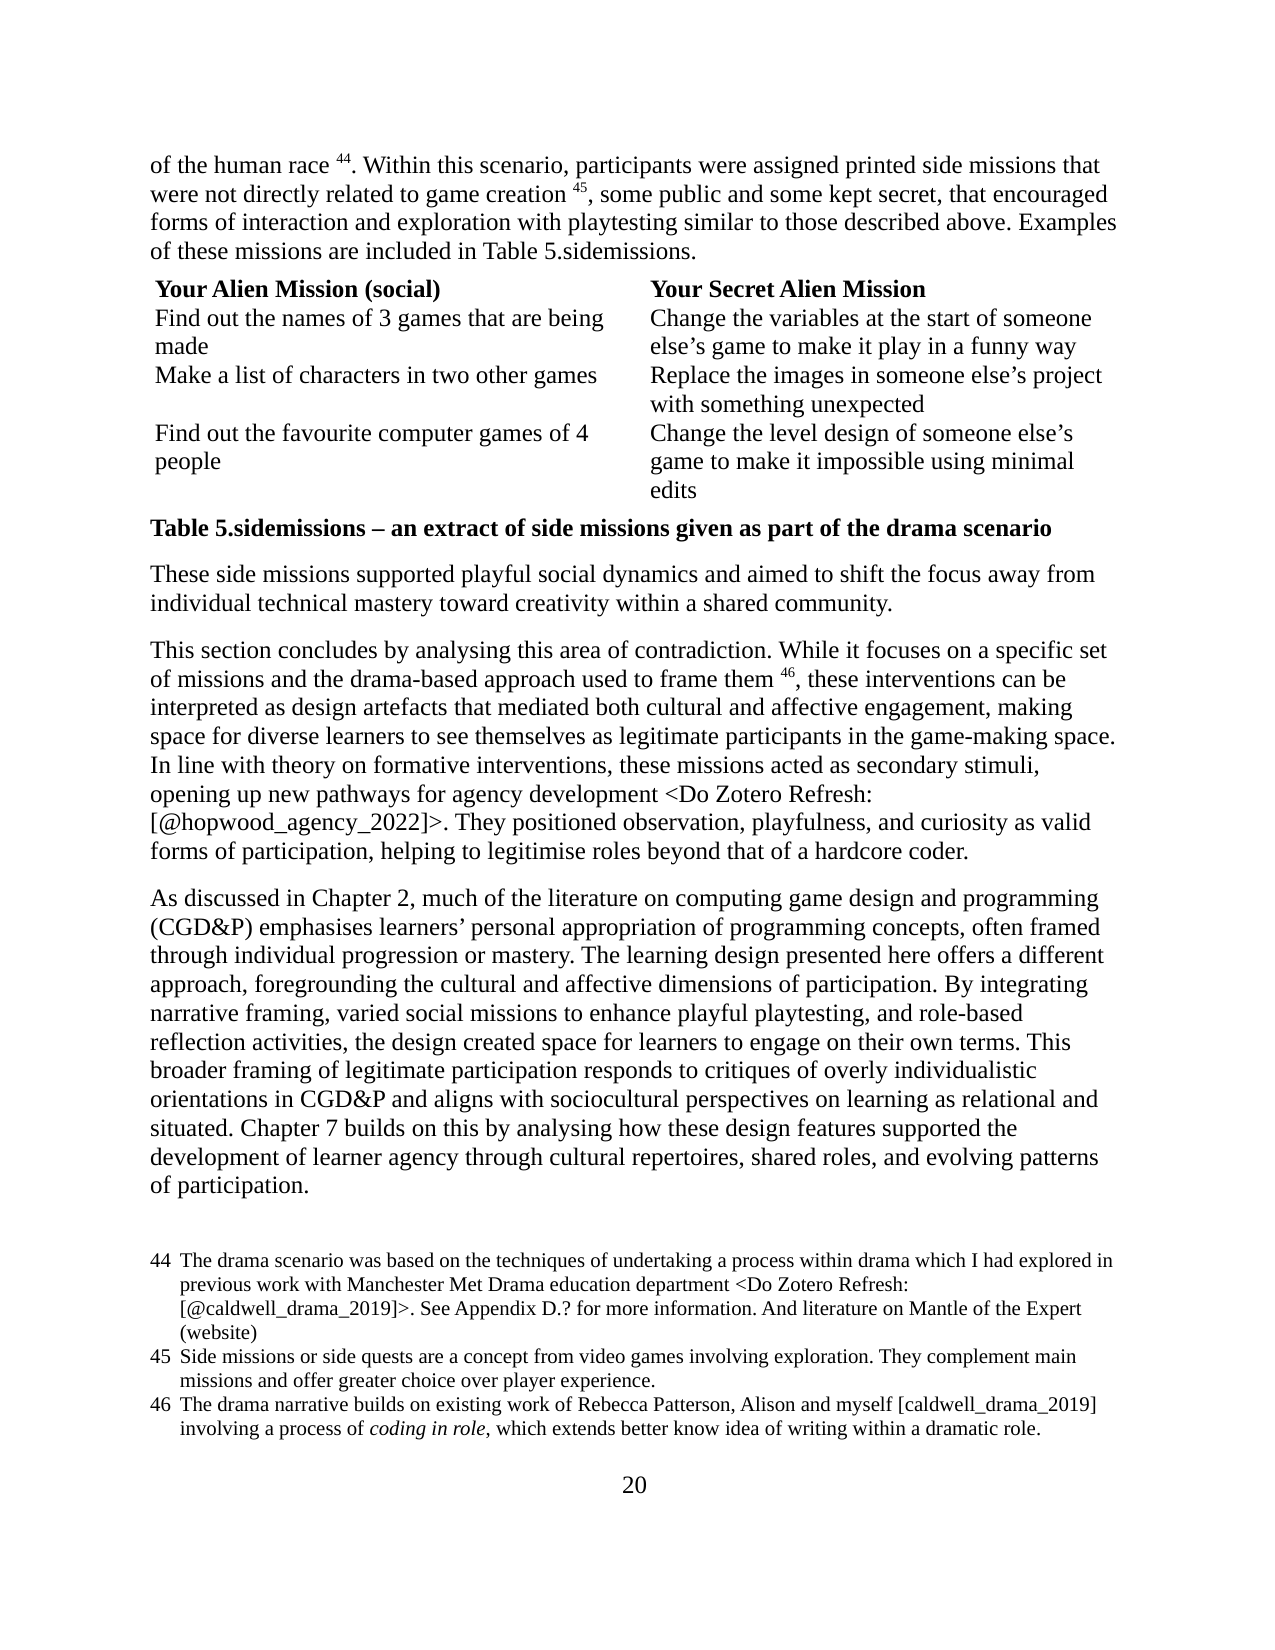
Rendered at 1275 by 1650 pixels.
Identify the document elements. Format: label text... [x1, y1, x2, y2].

table_cell Find out the favourite computer games of 4 people [150, 418, 645, 504]
text Table 5.sidemissions – an extract of side missions given as part of the drama scenario [150, 513, 1125, 542]
table_cell Change the level design of someone else’s game to make it impossible using minimal edits [645, 418, 1125, 504]
table_header Your Secret Alien Mission [645, 274, 1125, 303]
text of the human race . Within this scenario, participants were assigned printed side missions that were not directly related to game creation , some public and some kept secret, that encouraged forms of interaction and exploration with playtesting similar to those described above. Examples of these missions are included in Table 5.sidemissions. [150, 150, 1125, 265]
table_cell Change the variables at the start of someone else’s game to make it play in a funny way [645, 303, 1125, 360]
text As discussed in Chapter 2, much of the literature on computing game design and programming (CGD&P) emphasises learners’ personal appropriation of programming concepts, often framed through individual progression or mastery. The learning design presented here offers a different approach, foregrounding the cultural and affective dimensions of participation. By integrating narrative framing, varied social missions to enhance playful playtesting, and role-based reflection activities, the design created space for learners to engage on their own terms. This broader framing of legitimate participation responds to critiques of overly individualistic orientations in CGD&P and aligns with sociocultural perspectives on learning as relational and situated. Chapter 7 builds on this by analysing how these design features supported the development of learner agency through cultural repertoires, shared roles, and evolving patterns of participation. [150, 883, 1125, 1199]
table_header Your Alien Mission (social) [150, 274, 645, 303]
table_cell Replace the images in someone else’s project with something unexpected [645, 360, 1125, 418]
text Side missions or side quests are a concept from video games involving exploration. They complement main missions and offer greater choice over player experience. [150, 1344, 1125, 1392]
text The drama narrative builds on existing work of Rebecca Patterson, Alison and myself [caldwell_drama_2019] involving a process of coding in role, which extends better know idea of writing within a dramatic role. [150, 1392, 1125, 1440]
table_cell Make a list of characters in two other games [150, 360, 645, 418]
text These side missions supported playful social dynamics and aimed to shift the focus away from individual technical mastery toward creativity within a shared community. [150, 559, 1125, 617]
text The drama scenario was based on the techniques of undertaking a process within drama which I had explored in previous work with Manchester Met Drama education department <Do Zotero Refresh: [@caldwell_drama_2019]>. See Appendix D.? for more information. And literature on Mantle of the Expert (website) [150, 1247, 1125, 1344]
table_cell Find out the names of 3 games that are being made [150, 303, 645, 360]
text This section concludes by analysing this area of contradiction. While it focuses on a specific set of missions and the drama-based approach used to frame them , these interventions can be interpreted as design artefacts that mediated both cultural and affective engagement, making space for diverse learners to see themselves as legitimate participants in the game-making space. In line with theory on formative interventions, these missions acted as secondary stimuli, opening up new pathways for agency development <Do Zotero Refresh: [@hopwood_agency_2022]>. They positioned observation, playfulness, and curiosity as valid forms of participation, helping to legitimise roles beyond that of a hardcore coder. [150, 635, 1125, 865]
